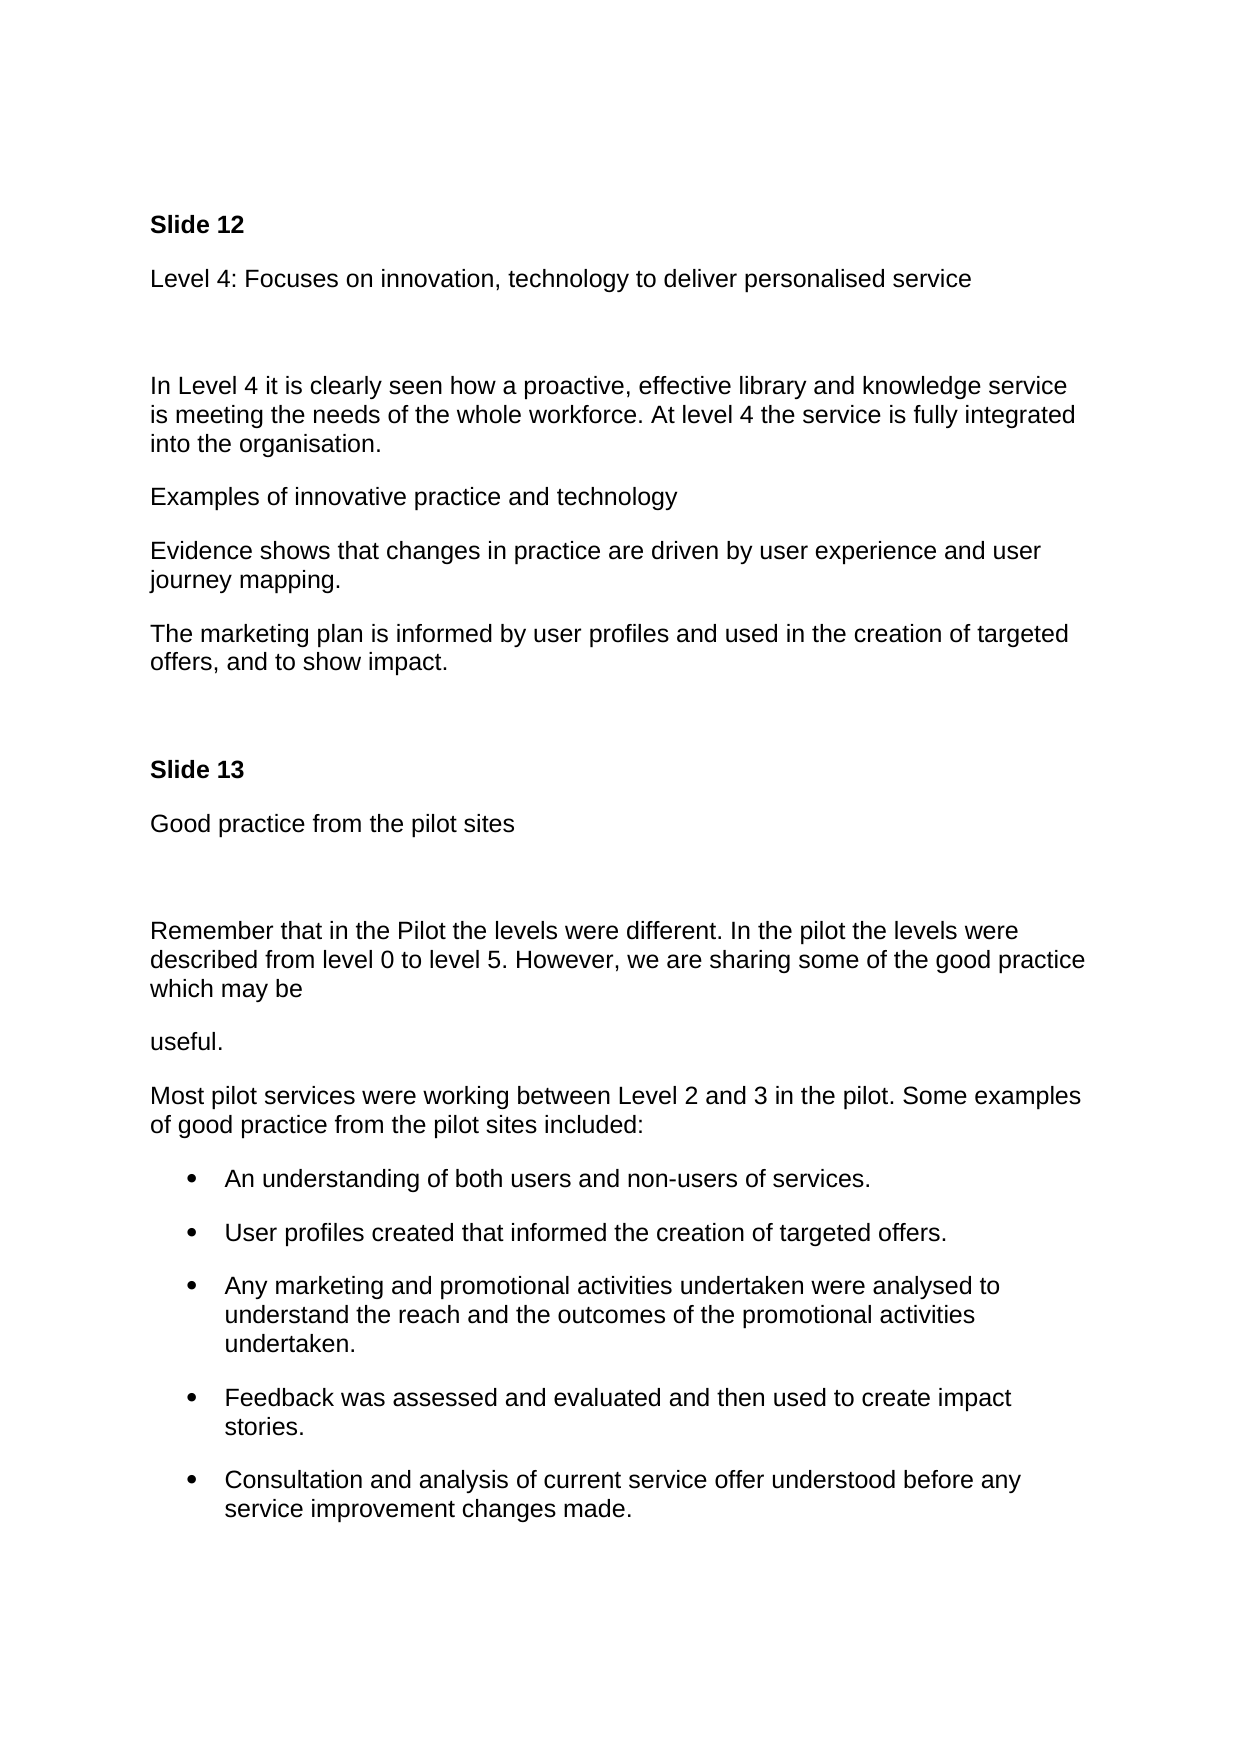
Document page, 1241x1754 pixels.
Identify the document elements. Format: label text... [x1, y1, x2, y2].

text The marketing plan is informed by user profiles and used in the creation of targeted offers, and to show impact. [150, 619, 1090, 676]
text useful. [150, 1027, 1090, 1056]
list User profiles created that informed the creation of targeted offers. [187, 1217, 1090, 1246]
text Slide 13 [150, 755, 1090, 784]
list An understanding of both users and non-users of services. [187, 1164, 1090, 1192]
list Feedback was assessed and evaluated and then used to create impact stories. [187, 1383, 1090, 1440]
text Examples of innovative practice and technology [150, 482, 1090, 511]
text Most pilot services were working between Level 2 and 3 in the pilot. Some examples of good practice from the pilot sites included: [150, 1081, 1090, 1139]
text In Level 4 it is clearly seen how a proactive, effective library and knowledge service is meeting the needs of the whole workforce. At level 4 the service is fully integrated into the organisation. [150, 371, 1090, 457]
list Any marketing and promotional activities undertaken were analysed to understand the reach and the outcomes of the promotional activities undertaken. [187, 1271, 1090, 1358]
list Consultation and analysis of current service offer understood before any service improvement changes made. [187, 1465, 1090, 1523]
text Remember that in the Pilot the levels were different. In the pilot the levels were described from level 0 to level 5. However, we are sharing some of the good practice which may be [150, 916, 1090, 1002]
text Evidence shows that changes in practice are driven by user experience and user journey mapping. [150, 536, 1090, 594]
text Level 4: Focuses on innovation, technology to deliver personalised service [150, 264, 1090, 292]
text Good practice from the pilot sites [150, 809, 1090, 837]
text Slide 12 [150, 210, 1090, 239]
